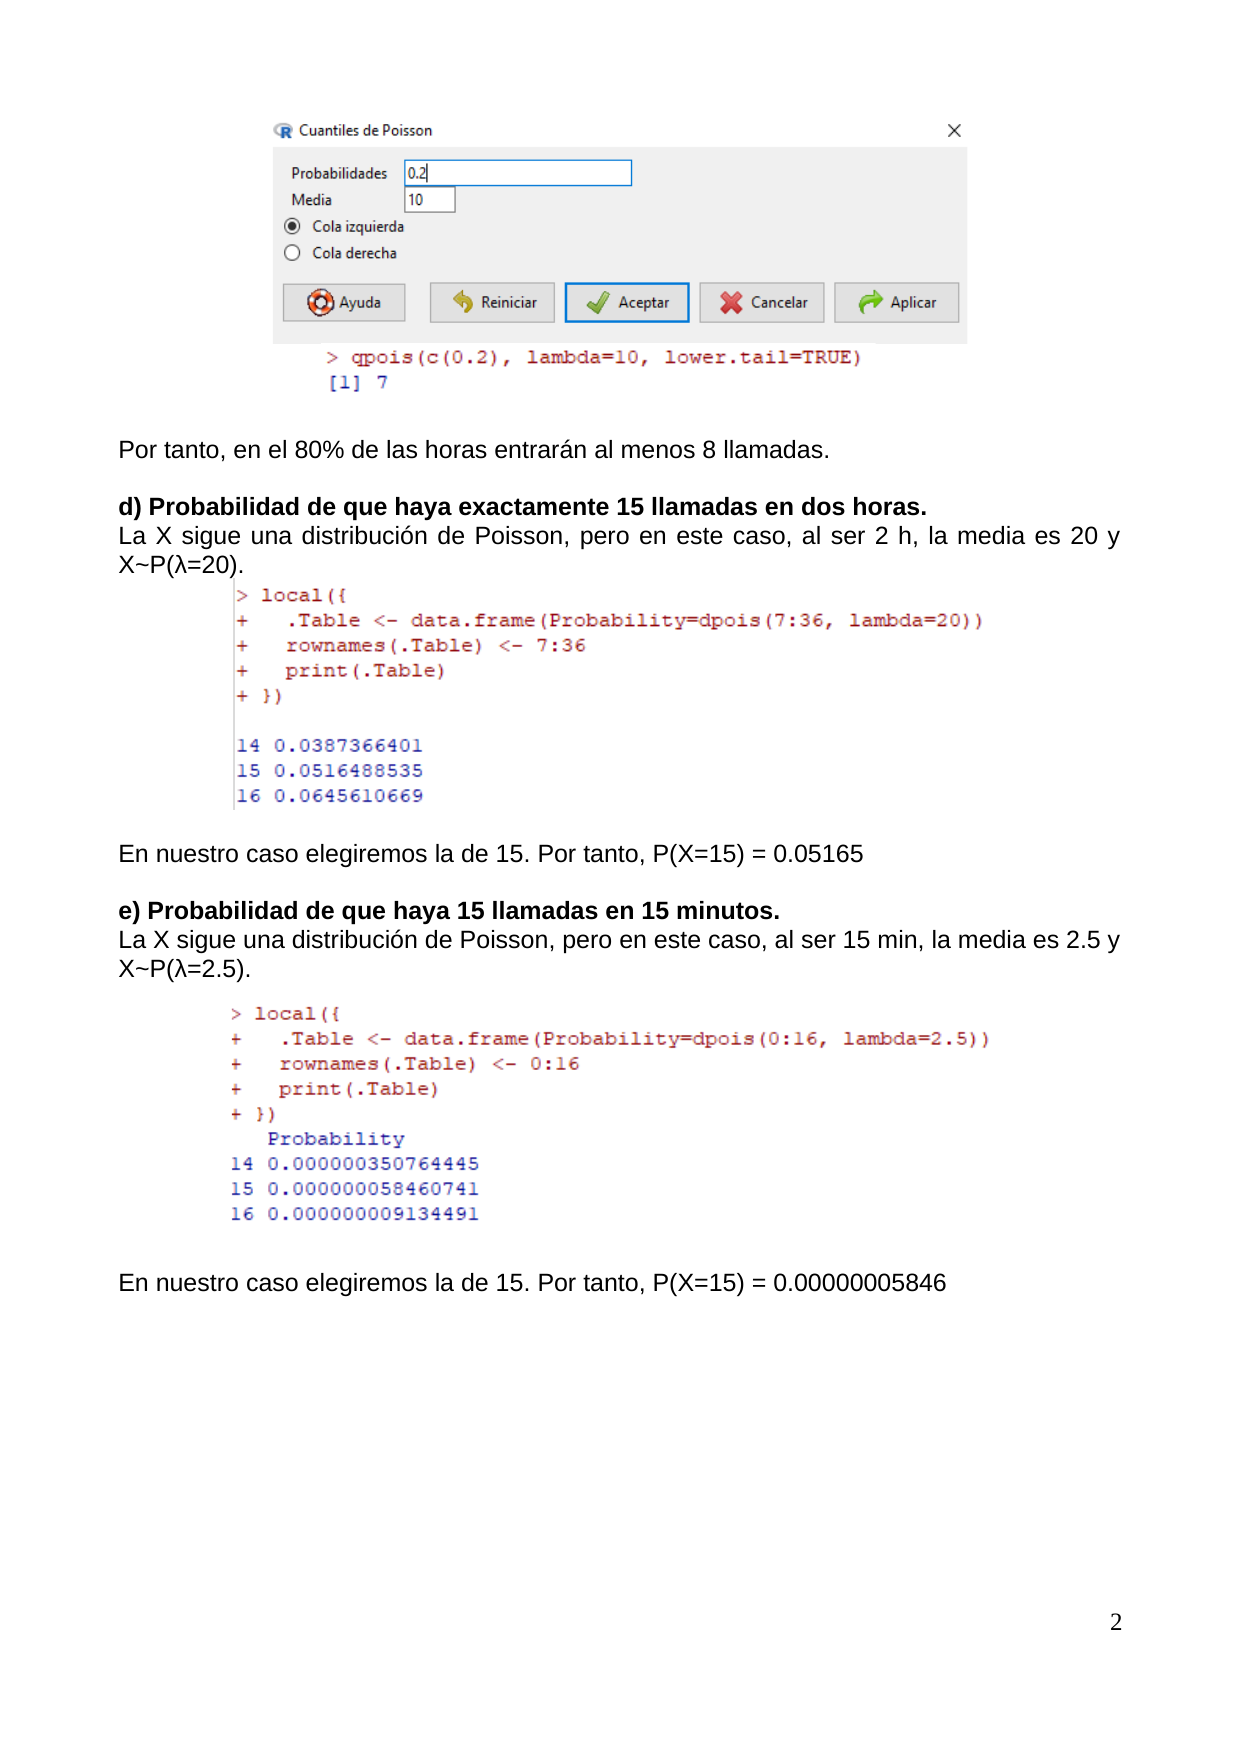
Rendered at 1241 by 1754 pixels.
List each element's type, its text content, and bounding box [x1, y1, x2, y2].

text d) Probabilidad de que haya exactamente 15 llamadas en dos horas. [118, 492, 1122, 521]
picture [233, 578, 1007, 810]
picture [321, 343, 876, 406]
text En nuestro caso elegiremos la de 15. Por tanto, P(X=15) = 0.00000005846 [118, 1268, 1122, 1296]
text La X sigue una distribución de Poisson, pero en este caso, al ser 2 h, la media es 20 y X~P(λ=20). [118, 521, 1122, 578]
text Por tanto, en el 80% de las horas entrarán al menos 8 llamadas. [118, 435, 1122, 463]
text e) Probabilidad de que haya 15 llamadas en 15 minutos. [118, 896, 1122, 925]
text La X sigue una distribución de Poisson, pero en este caso, al ser 15 min, la media es 2.5 y X~P(λ=2.5). [118, 925, 1122, 982]
picture [231, 998, 1009, 1239]
text En nuestro caso elegiremos la de 15. Por tanto, P(X=15) = 0.05165 [118, 838, 1122, 867]
